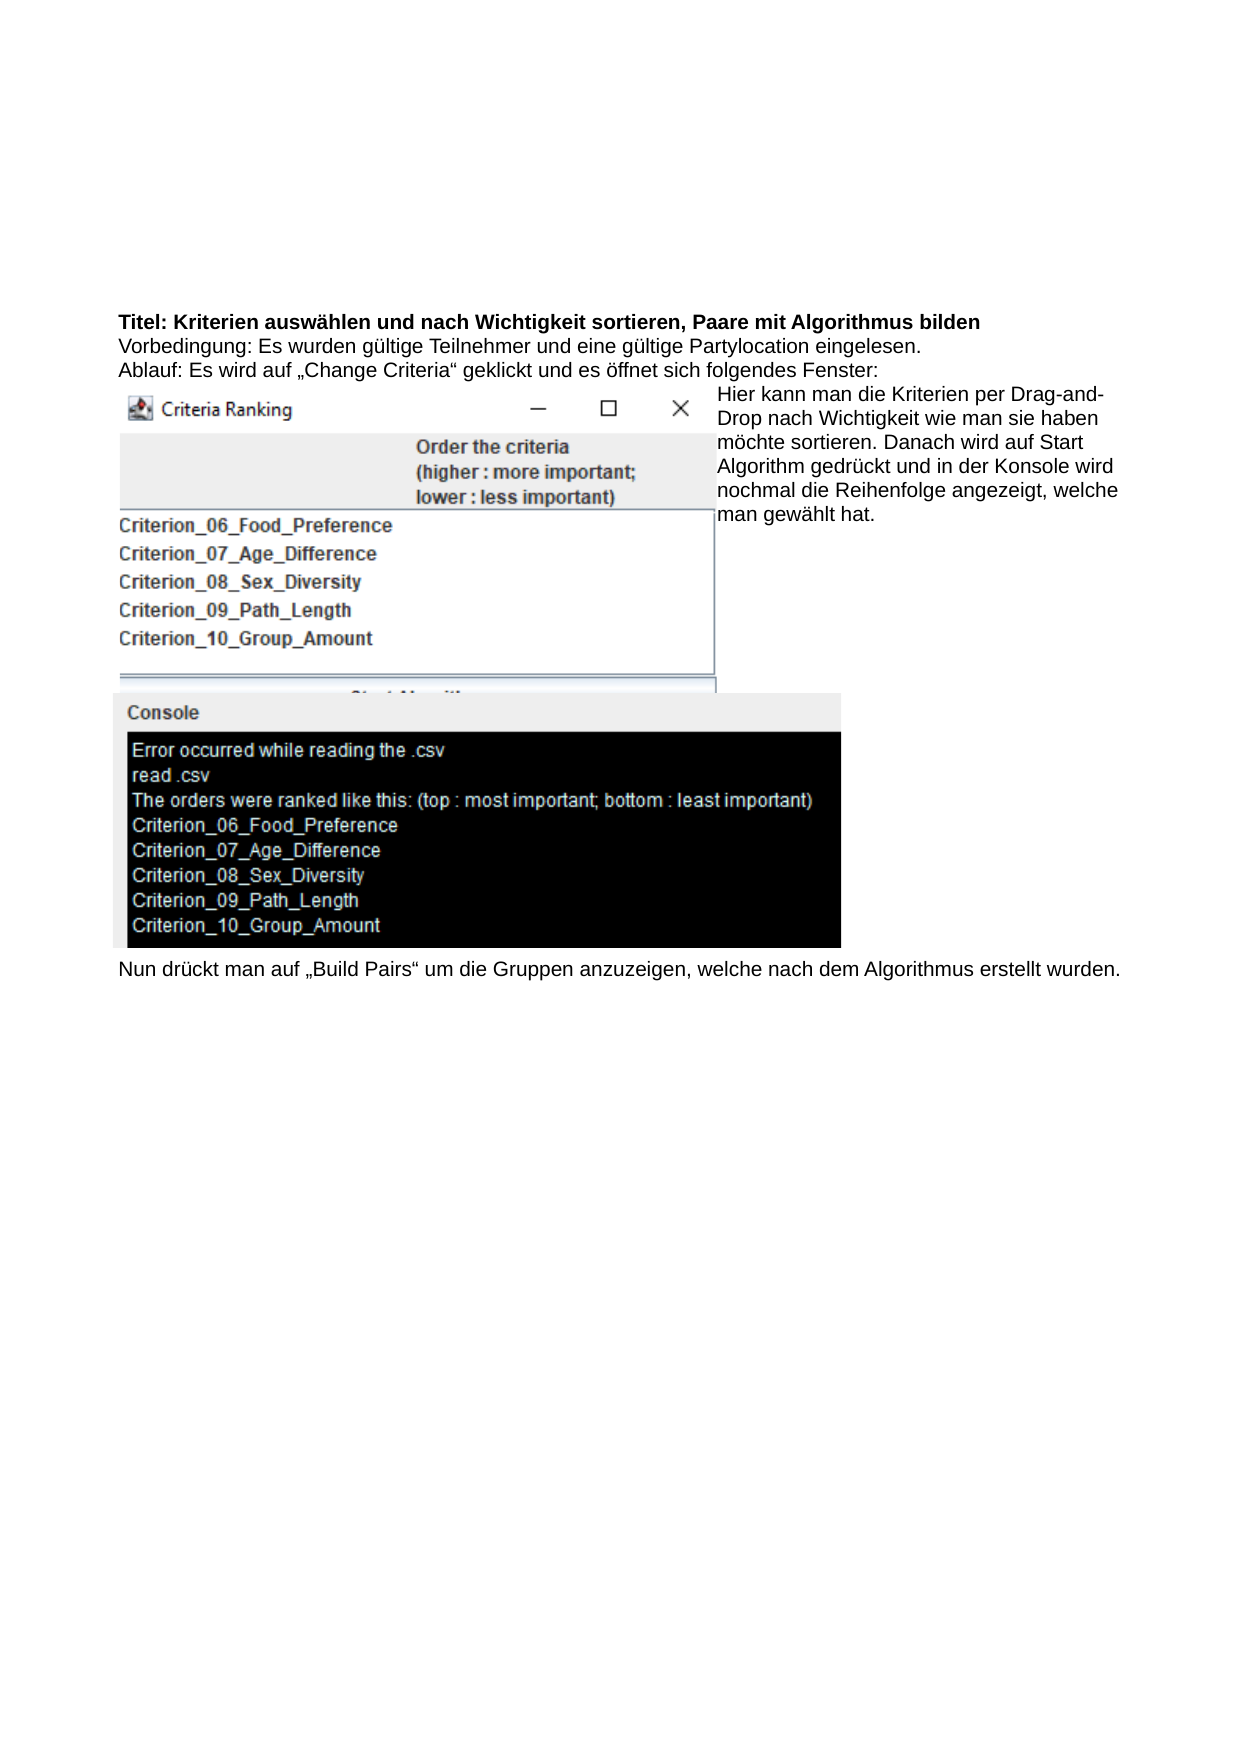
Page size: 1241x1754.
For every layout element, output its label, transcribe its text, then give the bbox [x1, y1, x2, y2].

text Hier kann man die Kriterien per Drag-and-Drop nach Wichtigkeit wie man sie haben möchte sortieren. Danach wird auf Start Algorithm gedrückt und in der Konsole wird nochmal die Reihenfolge angezeigt, welche man gewählt hat. [118, 382, 1122, 525]
text Vorbedingung: Es wurden gültige Teilnehmer und eine gültige Partylocation eingelesen. [118, 334, 1122, 358]
text Nun drückt man auf „Build Pairs“ um die Gruppen anzuzeigen, welche nach dem Algorithmus erstellt wurden. [118, 957, 1122, 981]
picture [112, 388, 842, 948]
text Titel: Kriterien auswählen und nach Wichtigkeit sortieren, Paare mit Algorithmus bilden [118, 310, 1122, 334]
text Ablauf: Es wird auf „Change Criteria“ geklickt und es öffnet sich folgendes Fenster: [118, 358, 1122, 382]
